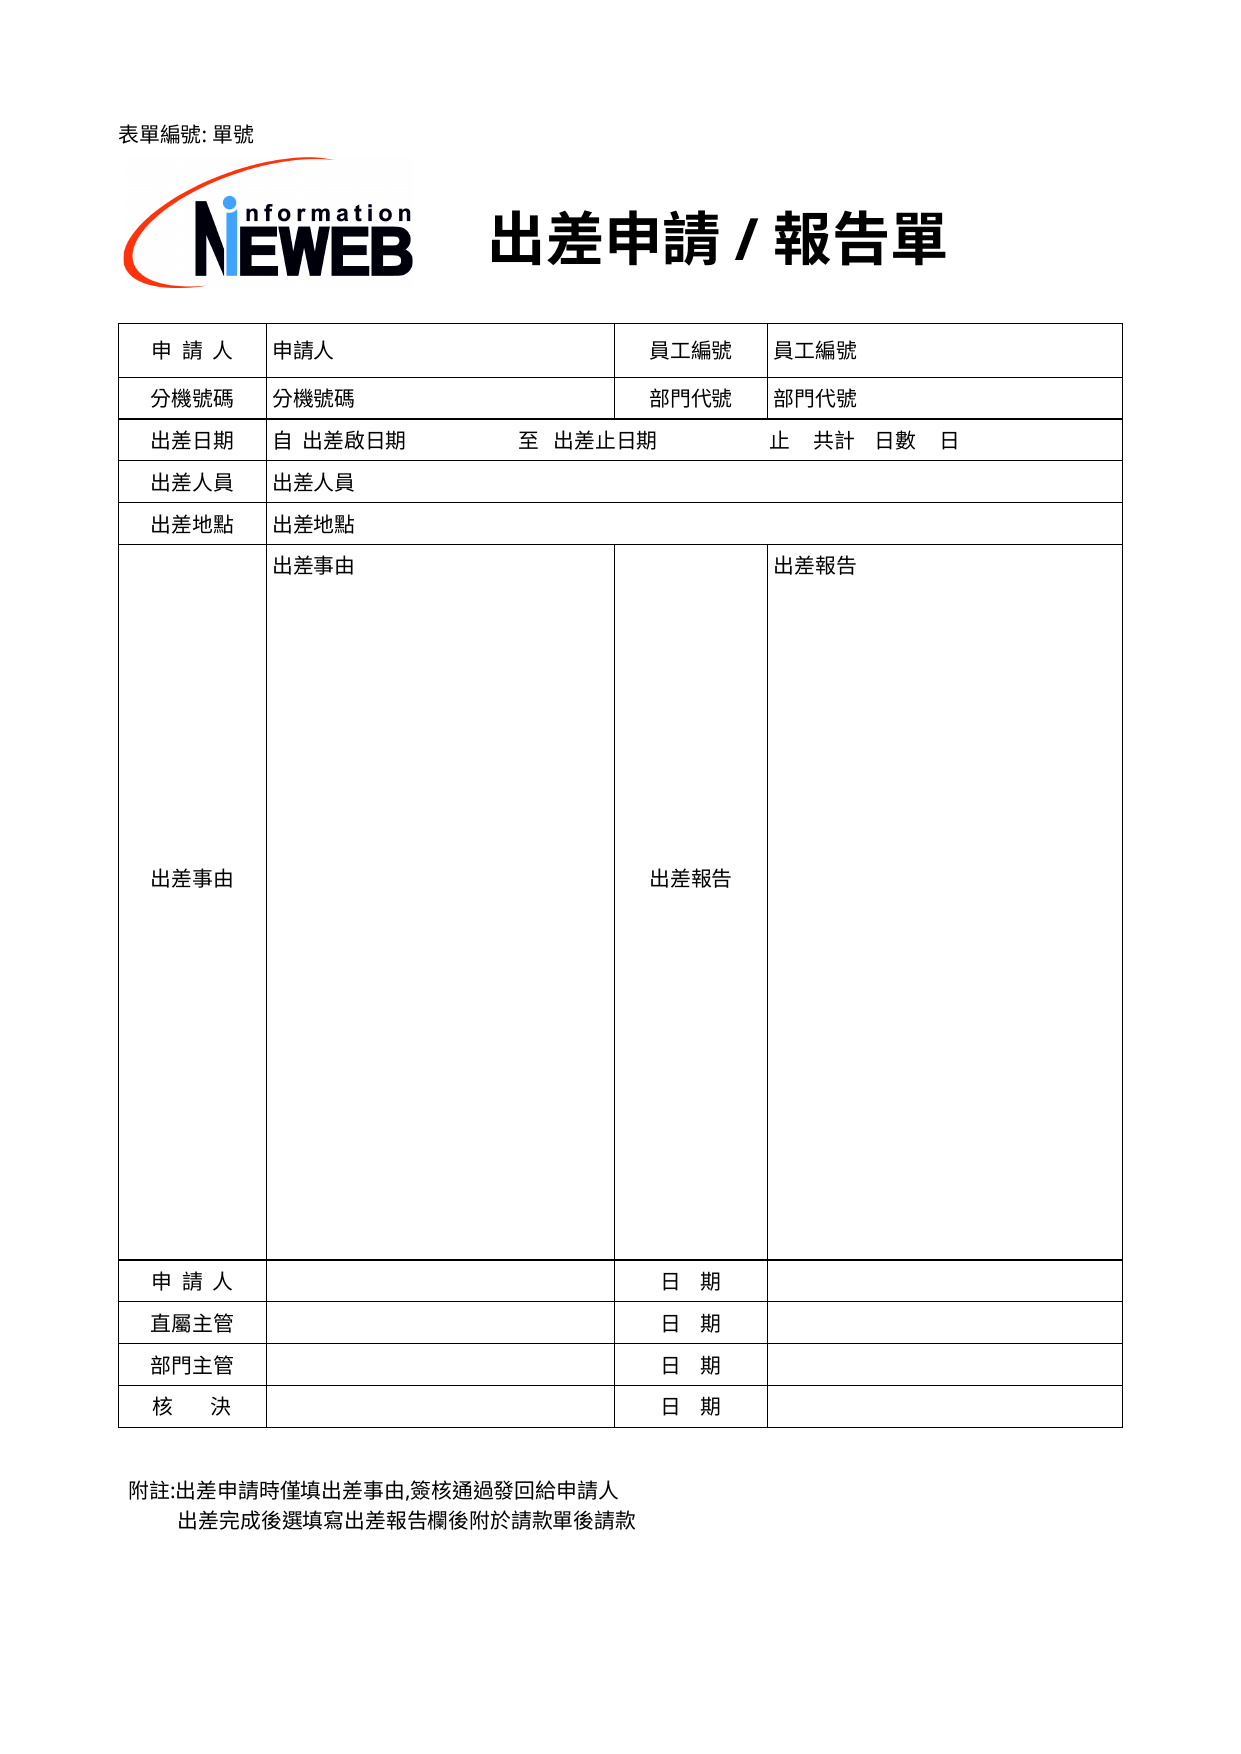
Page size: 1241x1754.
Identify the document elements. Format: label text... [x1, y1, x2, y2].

table_cell [267, 1302, 614, 1343]
text 附註:出差申請時僅填出差事由,簽核通過發回給申請人 [118, 1474, 1122, 1504]
table_cell [267, 1386, 614, 1427]
table_cell 直屬主管 [119, 1302, 266, 1343]
table_header 申 請 人 [119, 324, 266, 377]
table_header 出差報告 [768, 545, 1122, 1259]
table_cell 分機號碼 [267, 378, 614, 418]
table_cell 分機號碼 [119, 378, 266, 418]
table_cell 部門代號 [768, 378, 1122, 418]
picture [123, 157, 413, 288]
table_header [768, 1261, 1122, 1301]
table_header 員工編號 [768, 324, 1122, 377]
table_cell 部門代號 [615, 378, 767, 418]
table_cell 日 期 [615, 1344, 767, 1385]
table_header 申請人 [267, 324, 614, 377]
table_header 申 請 人 [119, 1261, 266, 1301]
table_header 出差事由 [267, 545, 614, 1259]
table_cell [267, 1344, 614, 1385]
table_cell 出差地點 [267, 503, 1122, 544]
table_cell [768, 1344, 1122, 1385]
table_header 日 期 [615, 1261, 767, 1301]
table_cell 出差人員 [267, 461, 1122, 502]
text 表單編號: 單號 [118, 118, 1122, 148]
table_cell 出差地點 [119, 503, 266, 544]
table_header 自 出差啟日期 至 出差止日期 止 共計 日數 日 [267, 420, 1122, 460]
text [118, 192, 123, 277]
table_cell 核 決 [119, 1386, 266, 1427]
table_header 出差報告 [615, 545, 767, 1259]
table_cell 部門主管 [119, 1344, 266, 1385]
table_header 員工編號 [615, 324, 767, 377]
table_cell [768, 1302, 1122, 1343]
text 出差完成後選填寫出差報告欄後附於請款單後請款 [118, 1504, 1122, 1535]
table_cell [768, 1386, 1122, 1427]
table_cell 日 期 [615, 1386, 767, 1427]
table_header [267, 1261, 614, 1301]
text 出差申請 / 報告單 [413, 192, 1122, 277]
table_header 出差事由 [119, 545, 266, 1259]
table_header 出差日期 [119, 420, 266, 460]
table_cell 日 期 [615, 1302, 767, 1343]
table_cell 出差人員 [119, 461, 266, 502]
